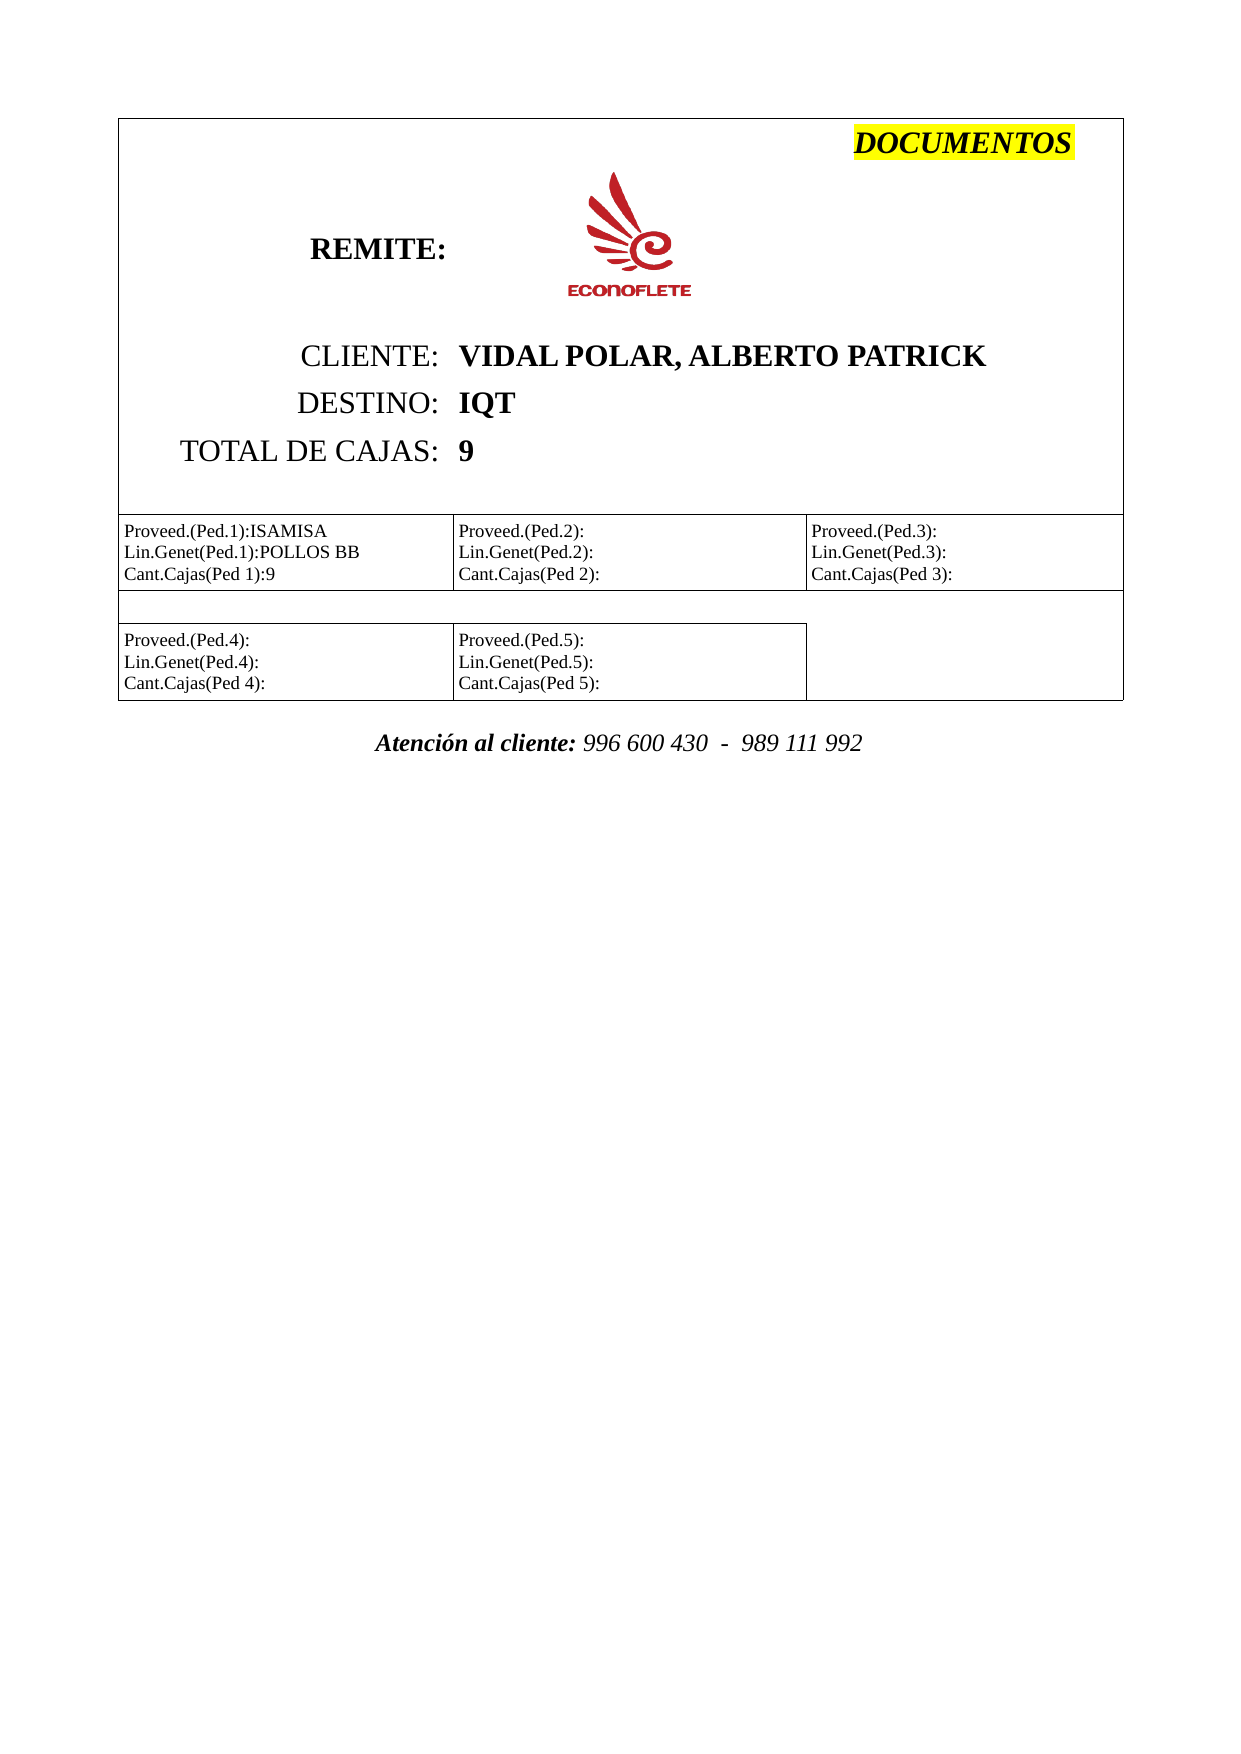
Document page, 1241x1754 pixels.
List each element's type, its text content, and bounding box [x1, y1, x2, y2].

table_cell 9 [453, 426, 1123, 474]
table_cell Proveed.(Ped.3): Lin.Genet(Ped.3): Cant.Cajas(Ped 3): [807, 515, 1123, 590]
table_cell [806, 591, 1123, 623]
table_cell TOTAL DE CAJAS: [119, 426, 453, 474]
table_cell [806, 379, 1123, 426]
table_cell [806, 166, 1123, 332]
table_cell CLIENTE: [119, 332, 453, 379]
table_cell [453, 166, 806, 332]
table_header DOCUMENTOS [806, 119, 1123, 166]
table_cell Proveed.(Ped.5): Lin.Genet(Ped.5): Cant.Cajas(Ped 5): [454, 624, 806, 699]
picture [552, 171, 707, 297]
table_cell REMITE: [119, 166, 453, 332]
table_cell DESTINO: [119, 379, 453, 426]
table_cell VIDAL POLAR, ALBERTO PATRICK [453, 332, 1123, 379]
text Atención al cliente: 996 600 430 - 989 111 992 [118, 728, 1122, 757]
table_cell Proveed.(Ped.4): Lin.Genet(Ped.4): Cant.Cajas(Ped 4): [119, 624, 453, 699]
table_cell [119, 474, 453, 514]
table_header [453, 119, 806, 166]
table_cell [119, 591, 453, 623]
table_cell IQT [453, 379, 806, 426]
table_cell [453, 474, 806, 514]
table_cell [453, 591, 806, 623]
table_cell Proveed.(Ped.1):ISAMISA Lin.Genet(Ped.1):POLLOS BB Cant.Cajas(Ped 1):9 [119, 515, 453, 590]
table_cell [806, 474, 1123, 514]
table_cell [807, 623, 1123, 699]
table_header [119, 119, 453, 166]
table_cell Proveed.(Ped.2): Lin.Genet(Ped.2): Cant.Cajas(Ped 2): [454, 515, 806, 590]
